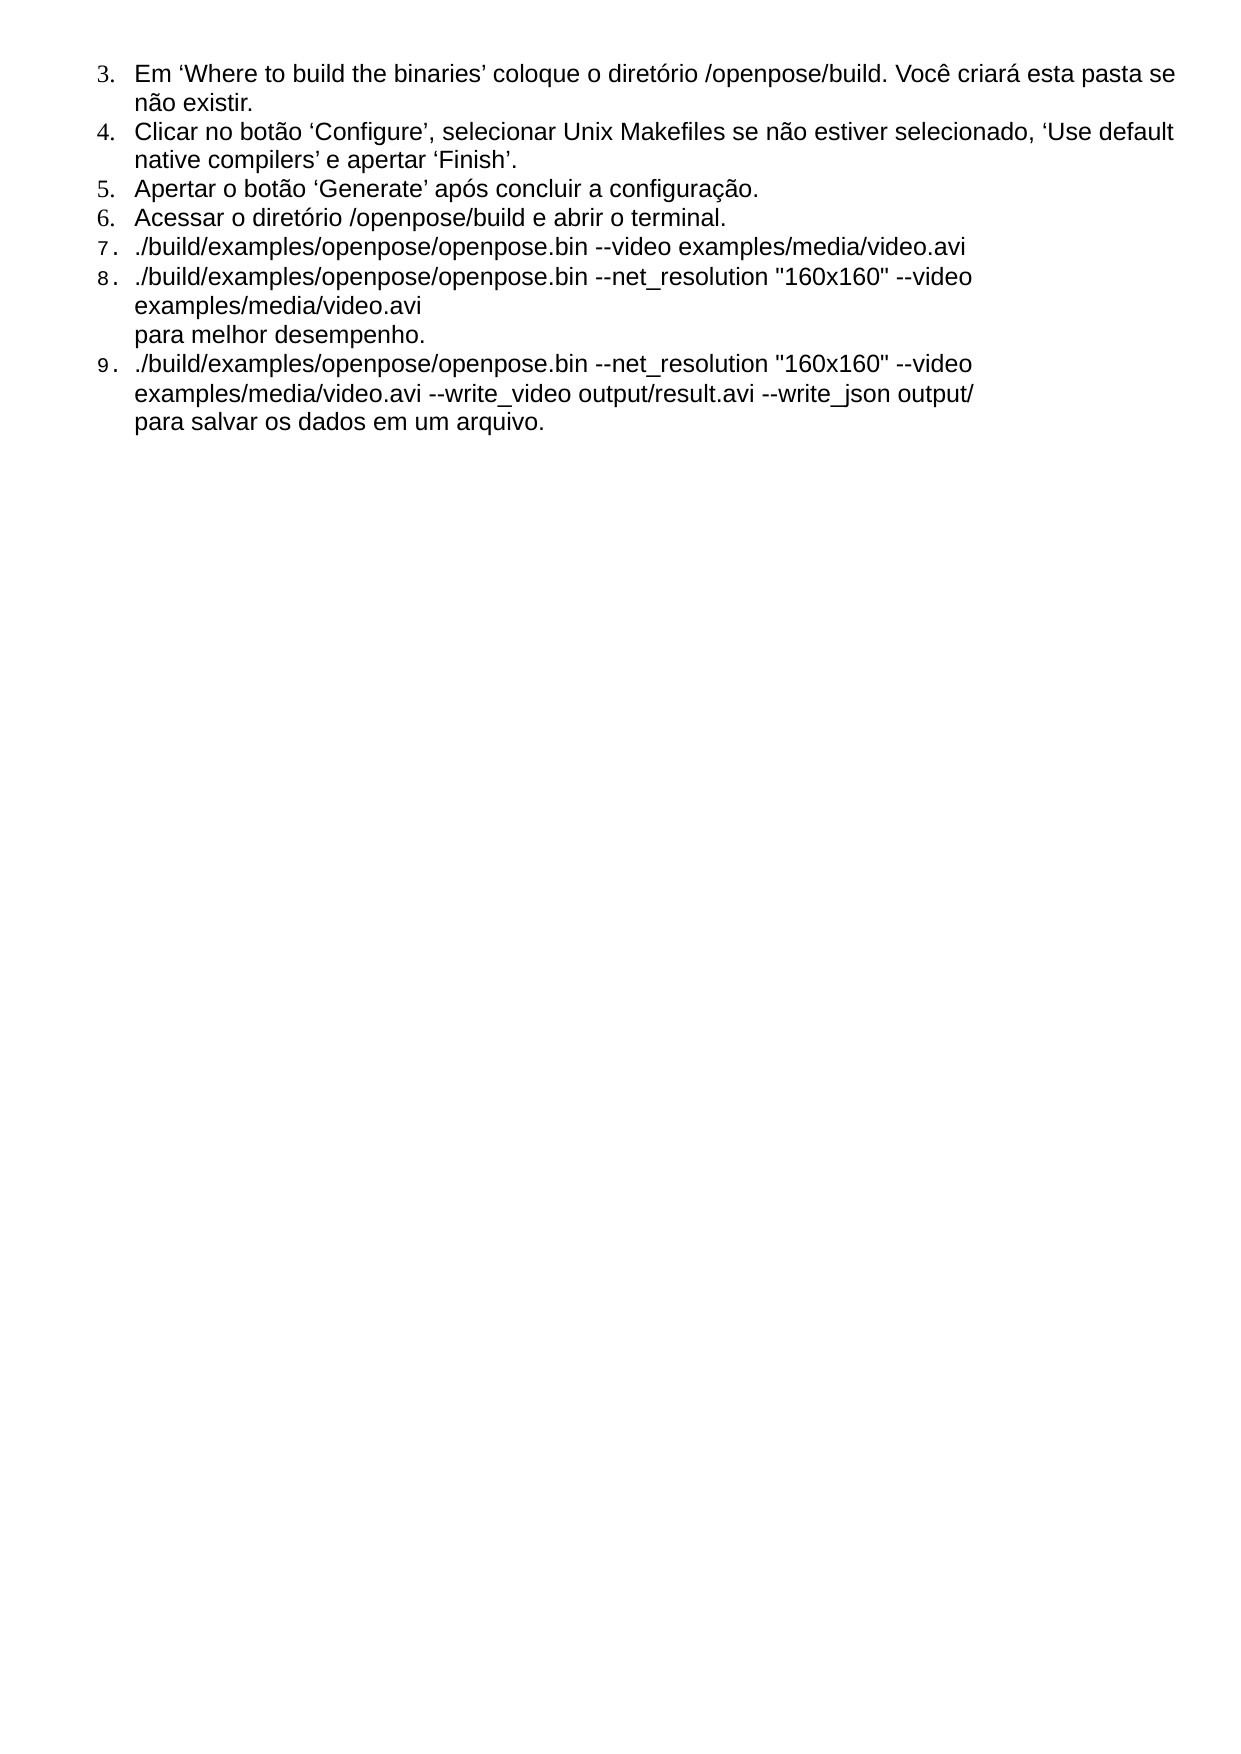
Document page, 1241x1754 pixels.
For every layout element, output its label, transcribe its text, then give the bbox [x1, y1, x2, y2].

list ./build/examples/openpose/openpose.bin --net_resolution "160x160" --video examples/media/video.avi [97, 262, 1181, 320]
list Acessar o diretório /openpose/build e abrir o terminal. [97, 203, 1181, 232]
list ./build/examples/openpose/openpose.bin --net_resolution "160x160" --video examples/media/video.avi --write_video output/result.avi --write_json output/ [97, 349, 1181, 407]
list para salvar os dados em um arquivo. [97, 407, 1181, 436]
list para melhor desempenho. [97, 320, 1181, 349]
list Em ‘Where to build the binaries’ coloque o diretório /openpose/build. Você criará esta pasta se não existir. [97, 59, 1181, 117]
list Apertar o botão ‘Generate’ após concluir a configuração. [97, 174, 1181, 203]
list ./build/examples/openpose/openpose.bin --video examples/media/video.avi [97, 232, 1181, 262]
list Clicar no botão ‘Configure’, selecionar Unix Makefiles se não estiver selecionado, ‘Use default native compilers’ e apertar ‘Finish’. [97, 117, 1181, 174]
